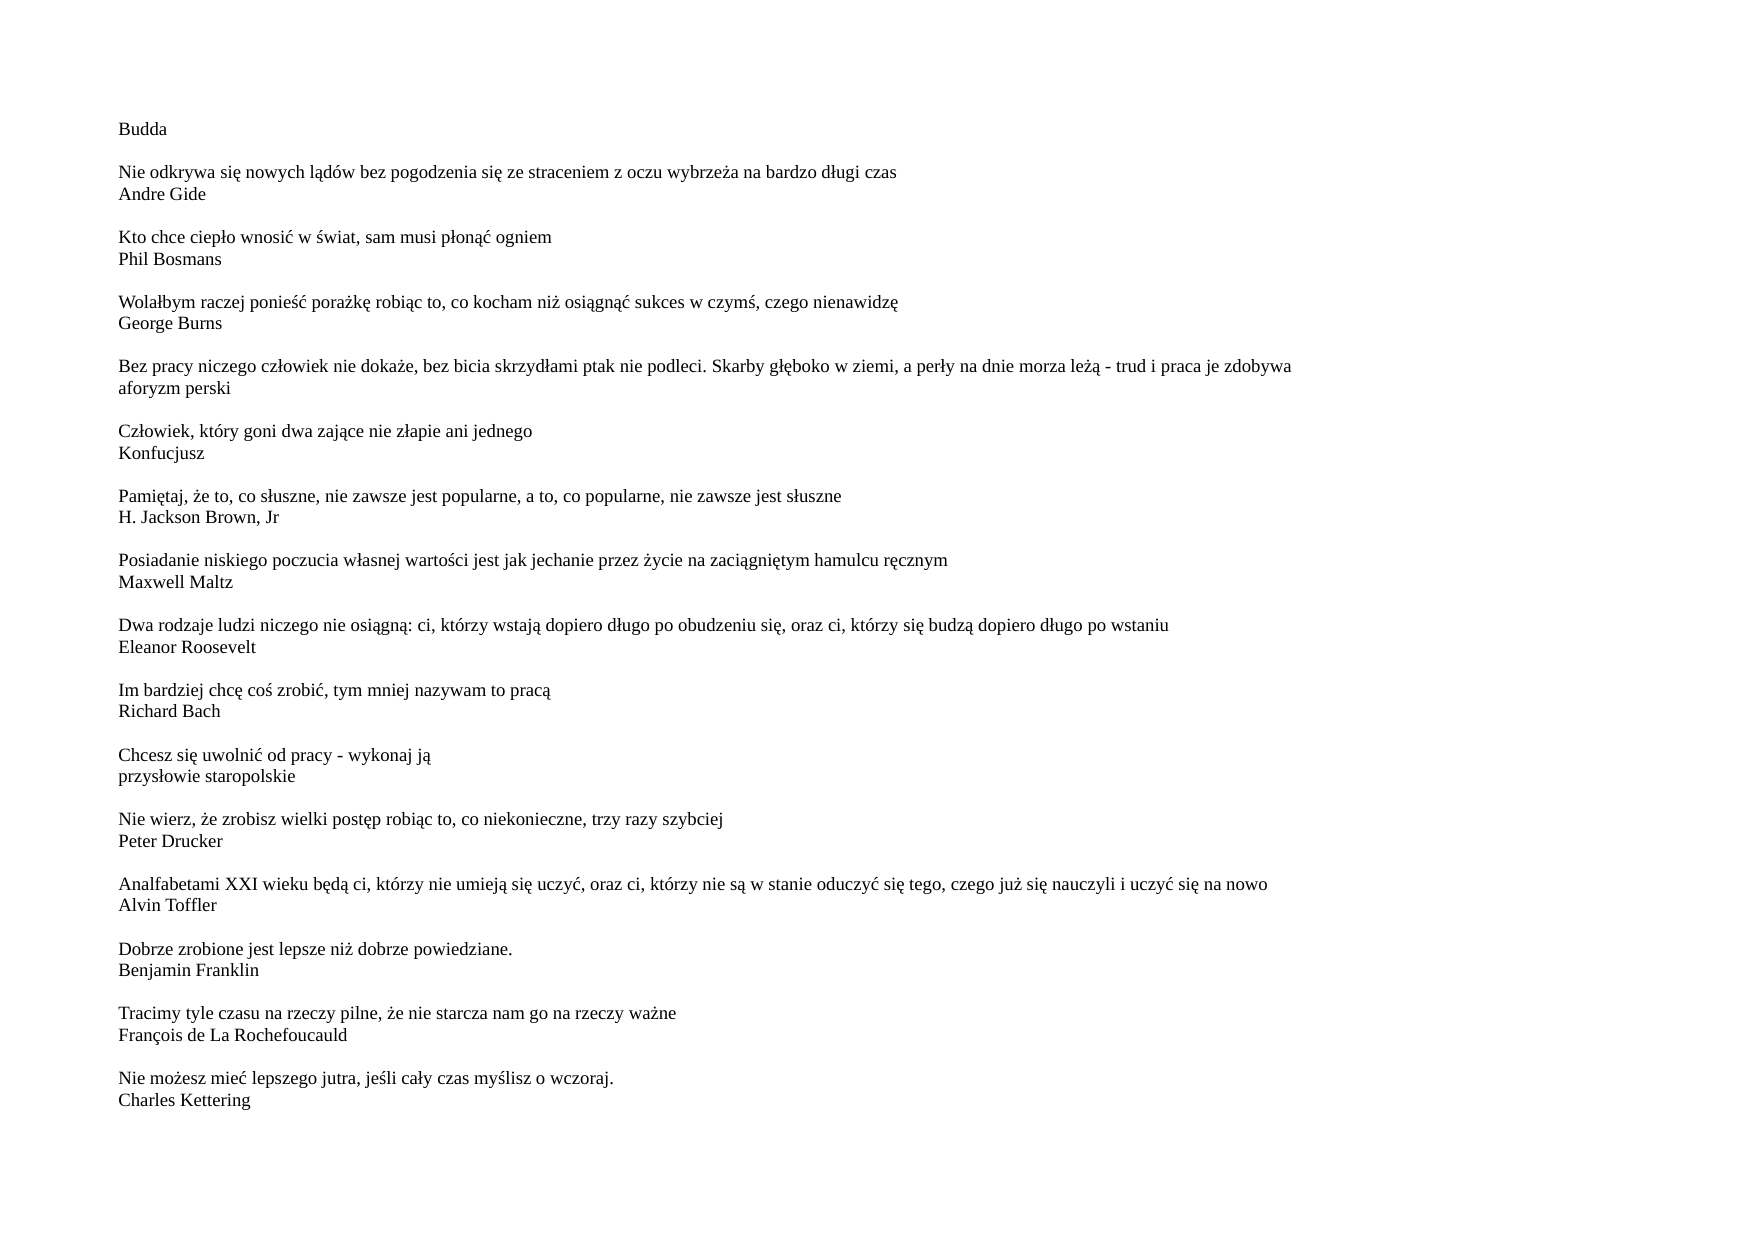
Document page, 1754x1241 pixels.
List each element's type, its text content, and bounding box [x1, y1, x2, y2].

text Charles Kettering [118, 1088, 1636, 1110]
text Konfucjusz [118, 442, 1636, 463]
text Benjamin Franklin [118, 959, 1636, 981]
text François de La Rochefoucauld [118, 1024, 1636, 1045]
text H. Jackson Brown, Jr [118, 506, 1636, 528]
text Posiadanie niskiego poczucia własnej wartości jest jak jechanie przez życie na zaciągniętym hamulcu ręcznym [118, 549, 1636, 571]
text Nie odkrywa się nowych lądów bez pogodzenia się ze straceniem z oczu wybrzeża na bardzo długi czas [118, 161, 1636, 183]
text Nie wierz, że zrobisz wielki postęp robiąc to, co niekonieczne, trzy razy szybciej [118, 808, 1636, 830]
text George Burns [118, 312, 1636, 334]
text Andre Gide [118, 183, 1636, 204]
text Maxwell Maltz [118, 571, 1636, 592]
text Alvin Toffler [118, 894, 1636, 916]
text Człowiek, który goni dwa zające nie złapie ani jednego [118, 420, 1636, 442]
text aforyzm perski [118, 377, 1636, 398]
text Eleanor Roosevelt [118, 636, 1636, 657]
text Phil Bosmans [118, 247, 1636, 269]
text Pamiętaj, że to, co słuszne, nie zawsze jest popularne, a to, co popularne, nie zawsze jest słuszne [118, 485, 1636, 506]
text Tracimy tyle czasu na rzeczy pilne, że nie starcza nam go na rzeczy ważne [118, 1002, 1636, 1024]
text Bez pracy niczego człowiek nie dokaże, bez bicia skrzydłami ptak nie podleci. Skarby głęboko w ziemi, a perły na dnie morza leżą - trud i praca je zdobywa [118, 355, 1636, 377]
text Nie możesz mieć lepszego jutra, jeśli cały czas myślisz o wczoraj. [118, 1067, 1636, 1088]
text Dobrze zrobione jest lepsze niż dobrze powiedziane. [118, 937, 1636, 959]
text Budda [118, 118, 1636, 140]
text Im bardziej chcę coś zrobić, tym mniej nazywam to pracą [118, 679, 1636, 700]
text Analfabetami XXI wieku będą ci, którzy nie umieją się uczyć, oraz ci, którzy nie są w stanie oduczyć się tego, czego już się nauczyli i uczyć się na nowo [118, 873, 1636, 894]
text przysłowie staropolskie [118, 765, 1636, 787]
text Chcesz się uwolnić od pracy - wykonaj ją [118, 743, 1636, 765]
text Dwa rodzaje ludzi niczego nie osiągną: ci, którzy wstają dopiero długo po obudzeniu się, oraz ci, którzy się budzą dopiero długo po wstaniu [118, 614, 1636, 636]
text Richard Bach [118, 700, 1636, 722]
text Kto chce ciepło wnosić w świat, sam musi płonąć ogniem [118, 226, 1636, 247]
text Peter Drucker [118, 830, 1636, 851]
text Wolałbym raczej ponieść porażkę robiąc to, co kocham niż osiągnąć sukces w czymś, czego nienawidzę [118, 291, 1636, 312]
